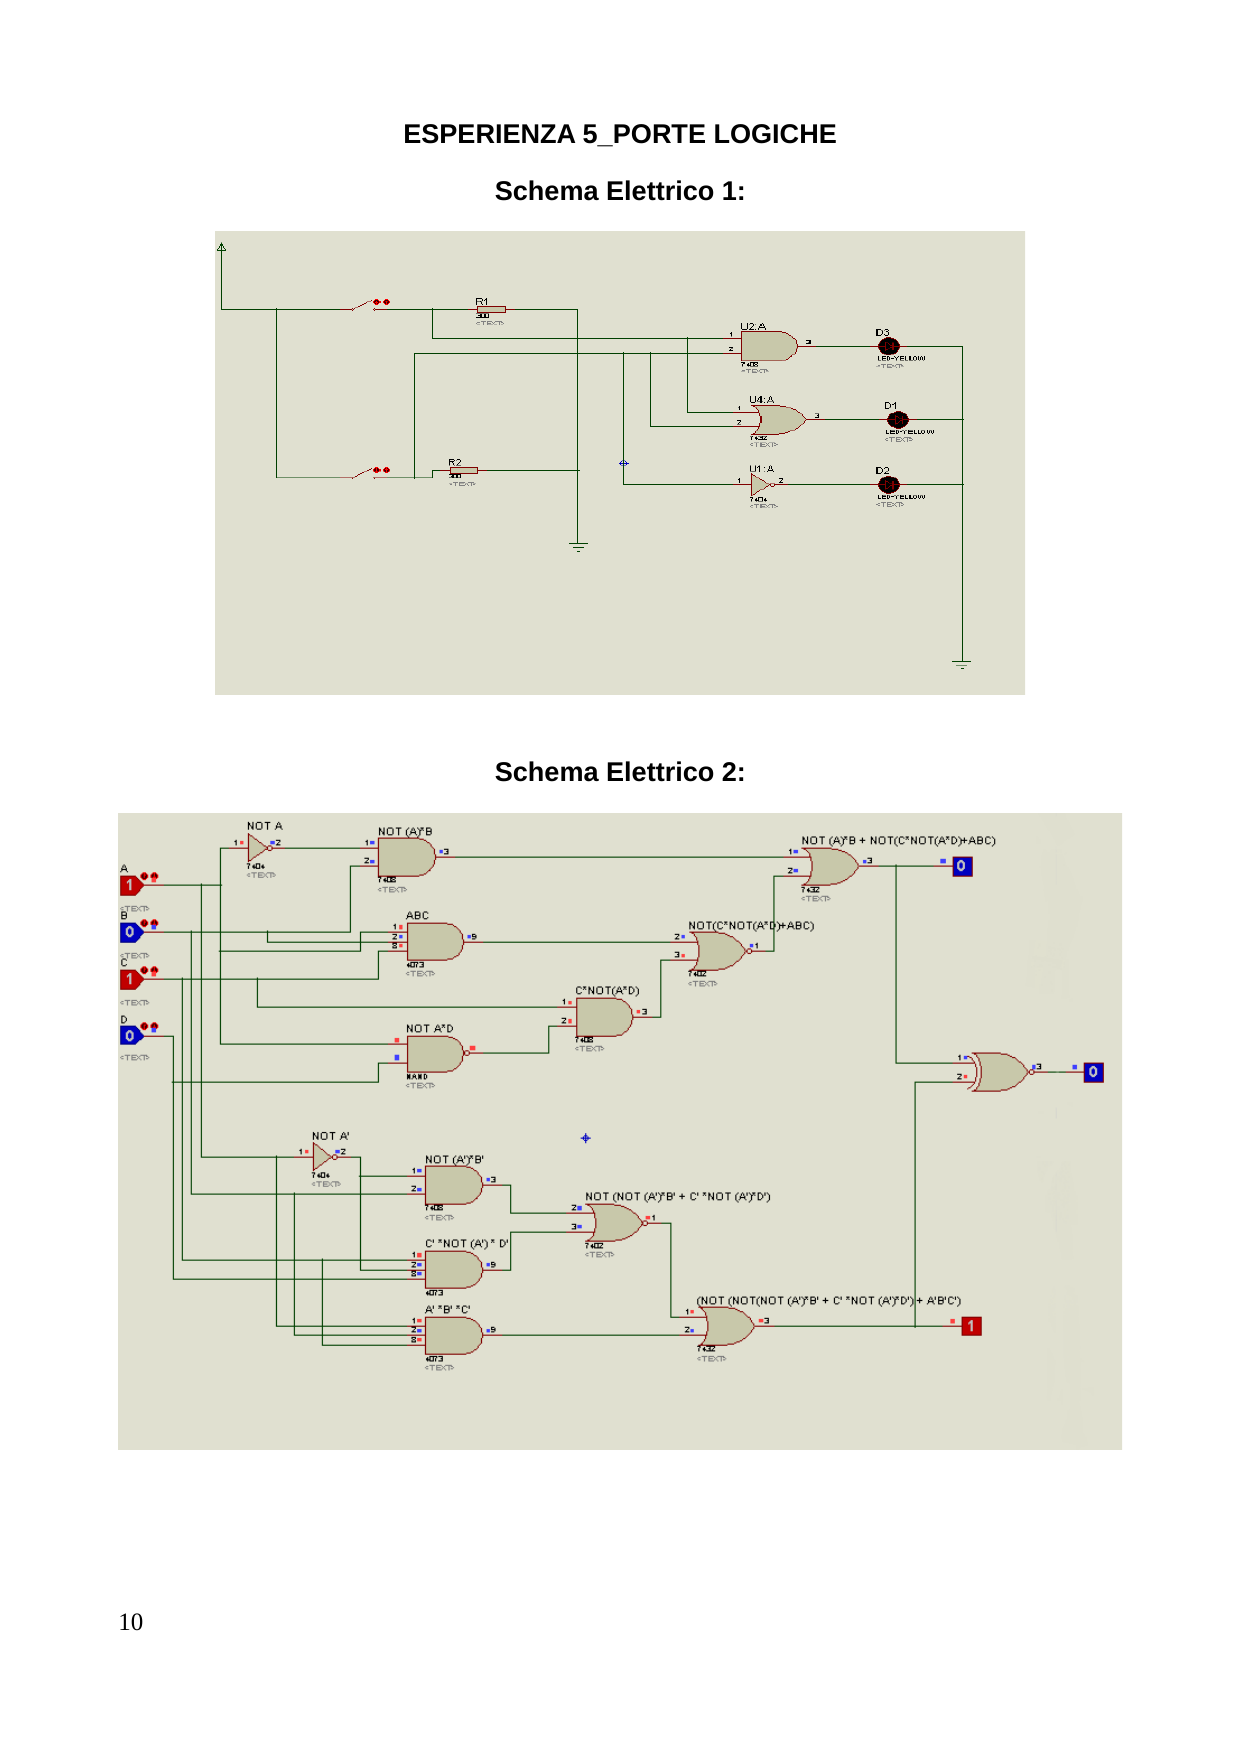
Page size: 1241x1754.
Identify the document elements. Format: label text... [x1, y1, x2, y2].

text ESPERIENZA 5_PORTE LOGICHE [118, 118, 1122, 149]
text Schema Elettrico 2: [118, 756, 1122, 788]
text Schema Elettrico 1: [118, 175, 1122, 206]
picture [215, 231, 1026, 695]
picture [118, 813, 1123, 1450]
